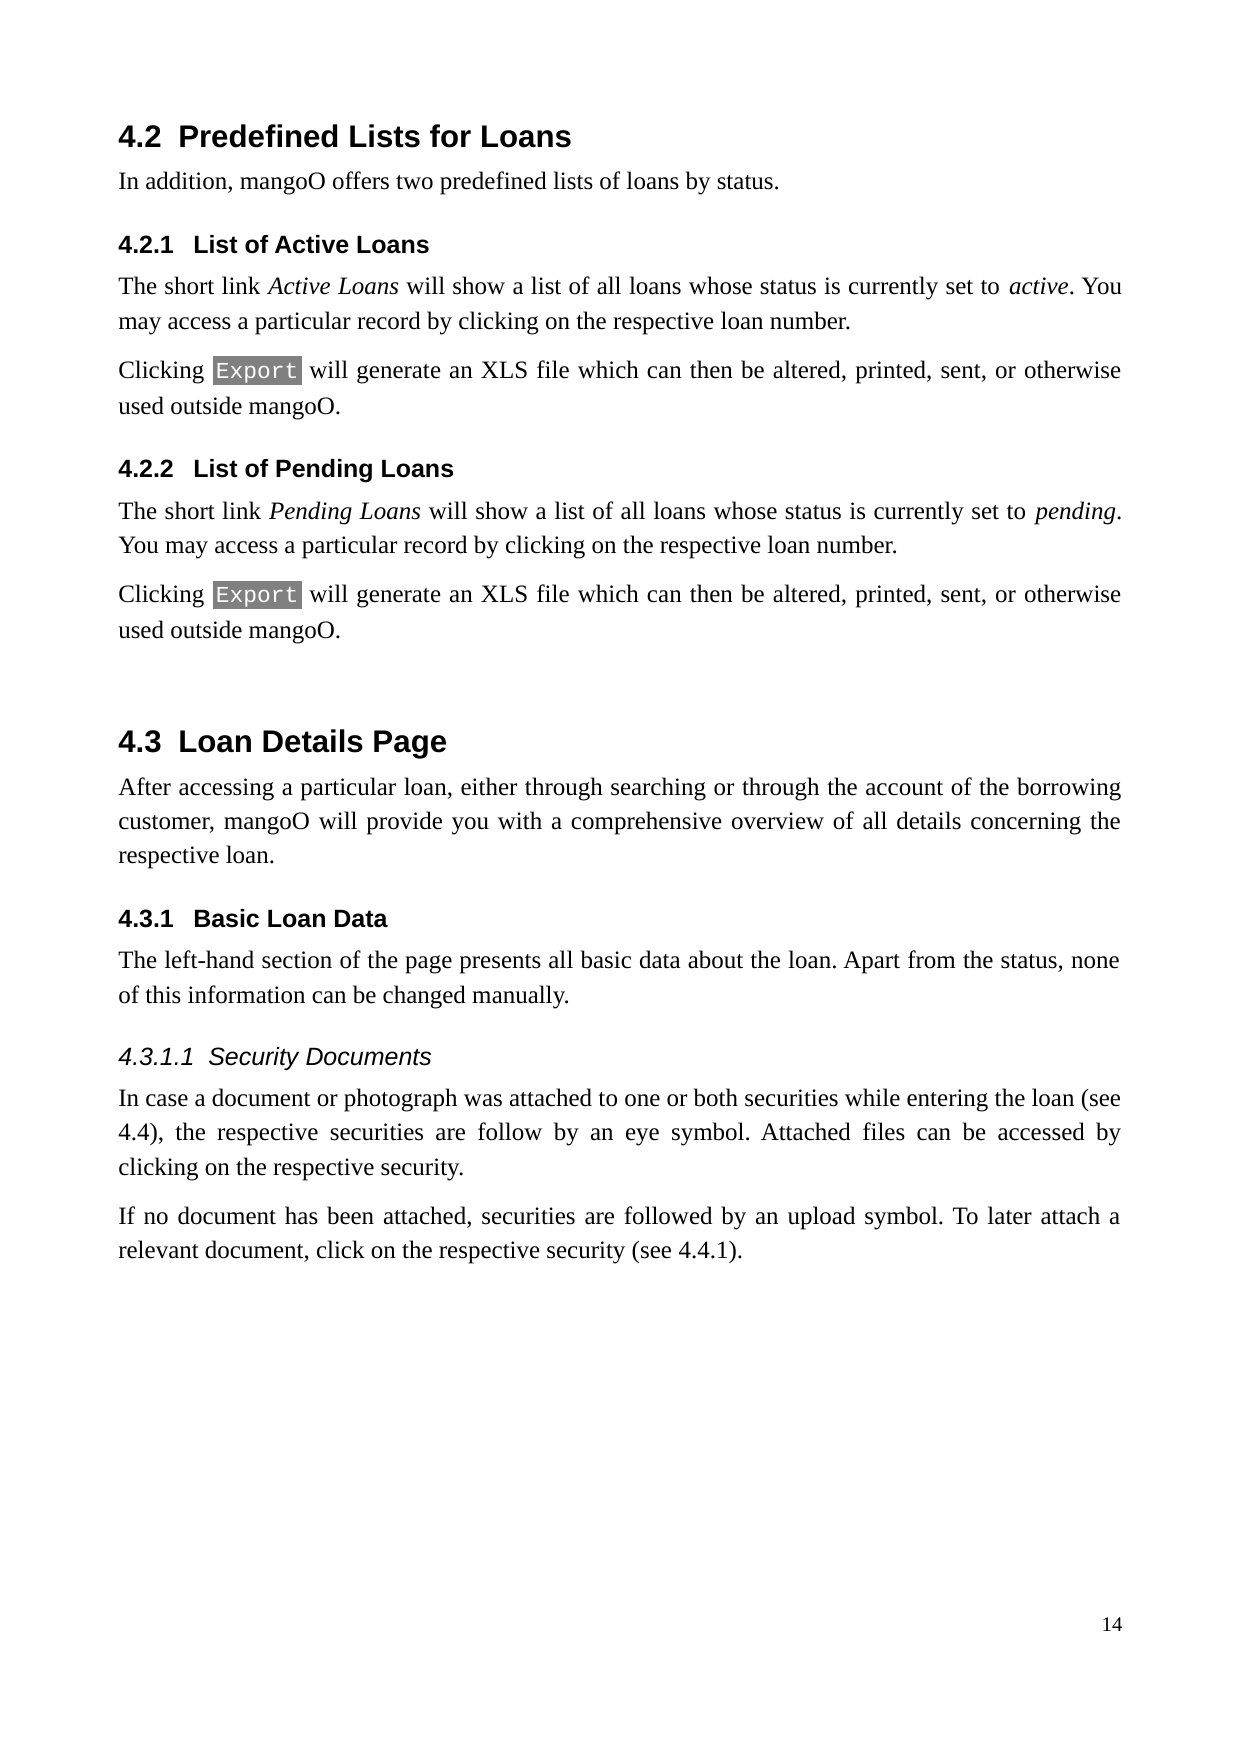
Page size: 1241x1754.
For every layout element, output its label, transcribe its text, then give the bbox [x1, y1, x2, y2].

text After accessing a particular loan, either through searching or through the account of the borrowing customer, mangoO will provide you with a comprehensive overview of all details concerning the respective loan. [118, 772, 1122, 869]
text Clicking Export will generate an XLS file which can then be altered, printed, sent, or otherwise used outside mangoO. [118, 579, 1122, 644]
text If no document has been attached, securities are followed by an upload symbol. To later attach a relevant document, click on the respective security (see 4.4.1). [118, 1201, 1122, 1264]
text In addition, mangoO offers two predefined lists of loans by status. [118, 166, 1122, 195]
text The short link Pending Loans will show a list of all loans whose status is currently set to pending. You may access a particular record by clicking on the respective loan number. [118, 496, 1122, 559]
subtitle List of Active Loans [118, 230, 1122, 259]
subtitle List of Pending Loans [118, 454, 1122, 483]
subtitle Security Documents [118, 1042, 1122, 1070]
subtitle Basic Loan Data [118, 904, 1122, 933]
text The short link Active Loans will show a list of all loans whose status is currently set to active. You may access a particular record by clicking on the respective loan number. [118, 271, 1122, 334]
text Clicking Export will generate an XLS file which can then be altered, printed, sent, or otherwise used outside mangoO. [118, 355, 1122, 419]
subtitle Loan Details Page [118, 723, 1122, 759]
subtitle Predefined Lists for Loans [118, 118, 1122, 154]
text The left-hand section of the page presents all basic data about the loan. Apart from the status, none of this information can be changed manually. [118, 946, 1122, 1009]
text In case a document or photograph was attached to one or both securities while entering the loan (see 4.4), the respective securities are follow by an eye symbol. Attached files can be accessed by clicking on the respective security. [118, 1083, 1122, 1181]
